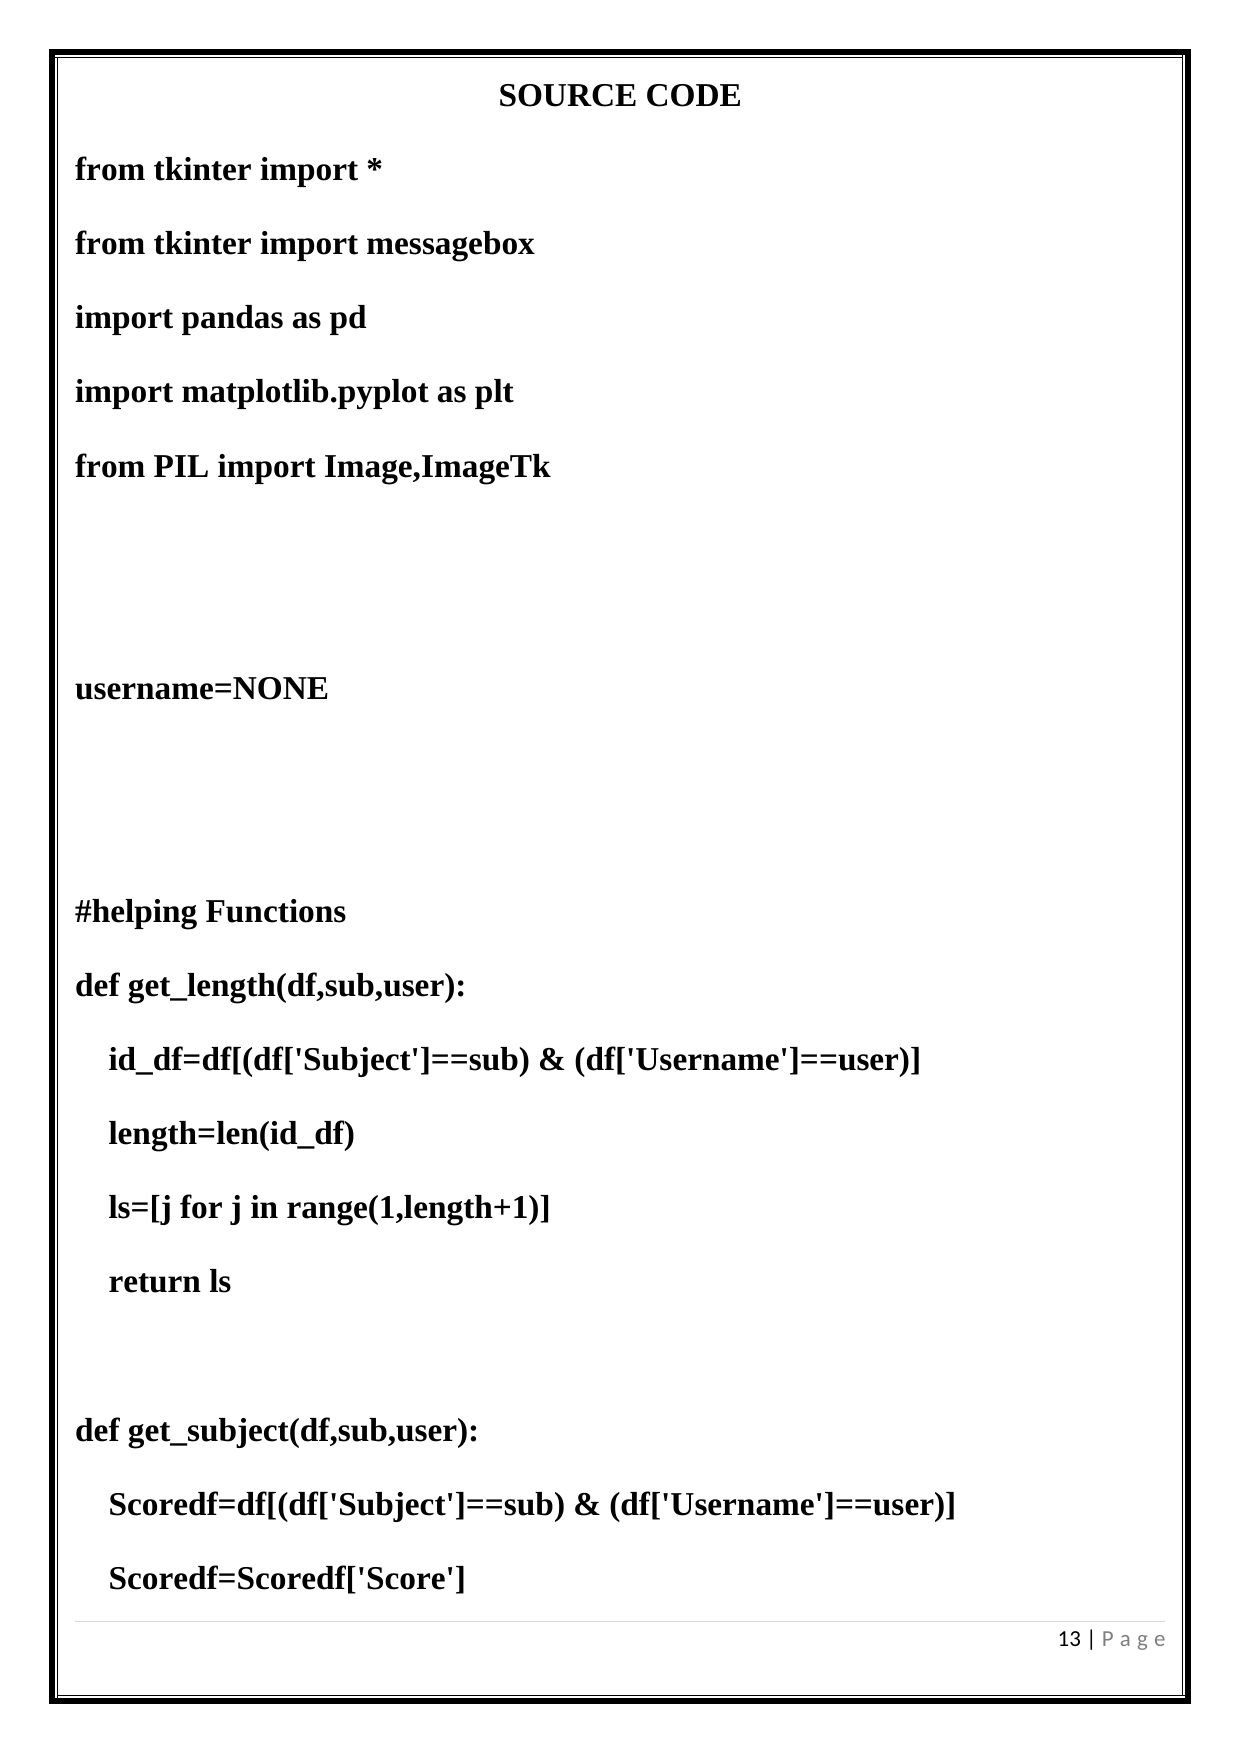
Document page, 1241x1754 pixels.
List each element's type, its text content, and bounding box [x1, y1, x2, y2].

text from tkinter import * [75, 149, 1165, 187]
text id_df=df[(df['Subject']==sub) & (df['Username']==user)] [75, 1039, 1165, 1077]
text ls=[j for j in range(1,length+1)] [75, 1187, 1165, 1226]
text def get_subject(df,sub,user): [75, 1410, 1165, 1448]
text SOURCE CODE [75, 75, 1165, 113]
text Scoredf=Scoredf['Score'] [75, 1558, 1165, 1597]
text from tkinter import messagebox [75, 223, 1165, 262]
text import pandas as pd [75, 297, 1165, 336]
text return ls [75, 1262, 1165, 1300]
text import matplotlib.pyplot as plt [75, 372, 1165, 410]
text from PIL import Image,ImageTk [75, 446, 1165, 484]
text length=len(id_df) [75, 1113, 1165, 1152]
text username=NONE [75, 668, 1165, 707]
text #helping Functions [75, 891, 1165, 929]
text Scoredf=df[(df['Subject']==sub) & (df['Username']==user)] [75, 1484, 1165, 1522]
text def get_length(df,sub,user): [75, 965, 1165, 1003]
